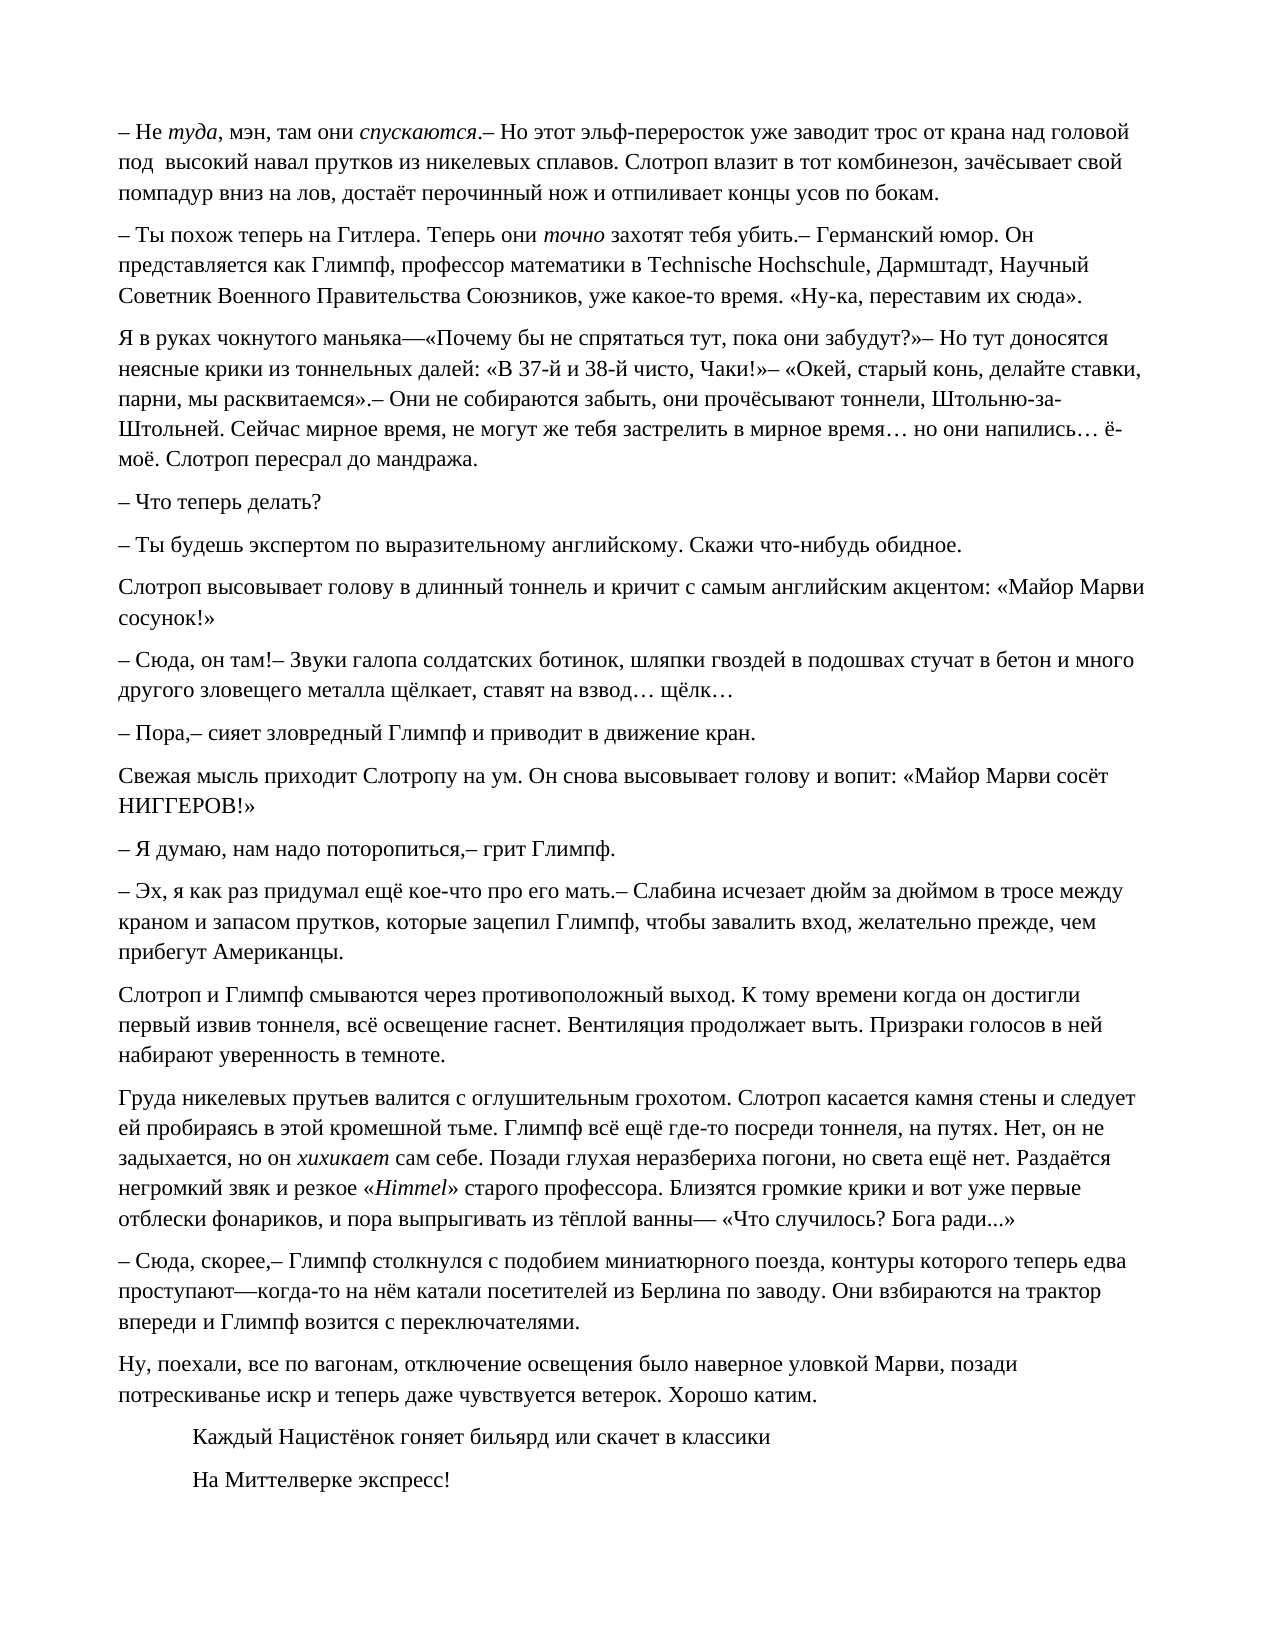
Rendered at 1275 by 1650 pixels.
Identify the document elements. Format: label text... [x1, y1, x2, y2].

text На Миттелверке экспресс! [118, 1466, 1157, 1492]
text – Эх, я как раз придумал ещё кое-что про его мать.– Слабина исчезает дюйм за дюймом в тросе между краном и запасом прутков, которые зацепил Глимпф, чтобы завалить вход, желательно прежде, чем прибегут Американцы. [118, 877, 1157, 964]
text Груда никелевых прутьев валится с оглушительным грохотом. Слотроп касается камня стены и следует ей пробираясь в этой кромешной тьме. Глимпф всё ещё где-то посреди тоннеля, на путях. Нет, он не задыхается, но он хихикает сам себе. Позади глухая неразбериха погони, но света ещё нет. Раздаётся негромкий звяк и резкое «Himmel» старого профессора. Близятся громкие крики и вот уже первые отблески фонариков, и пора выпрыгивать из тёплой ванны— «Что случилось? Бога ради...» [118, 1084, 1157, 1231]
text Каждый Нацистёнок гоняет бильярд или скачет в классики [118, 1423, 1157, 1450]
text Я в руках чокнутого маньяка—«Почему бы не спрятаться тут, пока они забудут?»– Но тут доносятся неясные крики из тоннельных далей: «В 37-й и 38-й чисто, Чаки!»– «Окей, старый конь, делайте ставки, парни, мы расквитаемся».– Они не собираются забыть, они прочёсывают тоннели, Штольню-за-Штольней. Сейчас мирное время, не могут же тебя застрелить в мирное время… но они напились… ё-моё. Слотроп пересрал до мандража. [118, 324, 1157, 472]
text Свежая мысль приходит Слотропу на ум. Он снова высовывает голову и вопит: «Майор Марви сосёт НИГГЕРОВ!» [118, 762, 1157, 818]
text – Ты похож теперь на Гитлера. Теперь они точно захотят тебя убить.– Германский юмор. Он представляется как Глимпф, профессор математики в Technische Hochschule, Дармштадт, Научный Советник Военного Правительства Союзников, уже какое-то время. «Ну-ка, переставим их сюда». [118, 221, 1157, 308]
text – Что теперь делать? [118, 488, 1157, 514]
text – Сюда, он там!– Звуки галопа солдатских ботинок, шляпки гвоздей в подошвах стучат в бетон и много другого зловещего металла щёлкает, ставят на взвод… щёлк… [118, 646, 1157, 703]
text – Ты будешь экспертом по выразительному английскому. Скажи что-нибудь обидное. [118, 531, 1157, 557]
text – Сюда, скорее,– Глимпф столкнулся с подобием миниатюрного поезда, контуры которого теперь едва проступают—когда-то на нём катали посетителей из Берлина по заводу. Они взбираются на трактор впереди и Глимпф возится с переключателями. [118, 1247, 1157, 1334]
text Слотроп высовывает голову в длинный тоннель и кричит с самым английским акцентом: «Майор Марви сосунок!» [118, 573, 1157, 630]
text – Пора,– сияет зловредный Глимпф и приводит в движение кран. [118, 719, 1157, 746]
text – Не туда, мэн, там они спускаются.– Но этот эльф-переросток уже заводит трос от крана над головой под высокий навал прутков из никелевых сплавов. Слотроп влазит в тот комбинезон, зачёсывает свой помпадур вниз на лов, достаёт перочинный нож и отпиливает концы усов по бокам. [118, 118, 1157, 205]
text – Я думаю, нам надо поторопиться,– грит Глимпф. [118, 835, 1157, 861]
text Слотроп и Глимпф смываются через противоположный выход. К тому времени когда он достигли первый извив тоннеля, всё освещение гаснет. Вентиляция продолжает выть. Призраки голосов в ней набирают уверенность в темноте. [118, 981, 1157, 1067]
text Ну, поехали, все по вагонам, отключение освещения было наверное уловкой Марви, позади потрескиванье искр и теперь даже чувствуется ветерок. Хорошо катим. [118, 1350, 1157, 1407]
